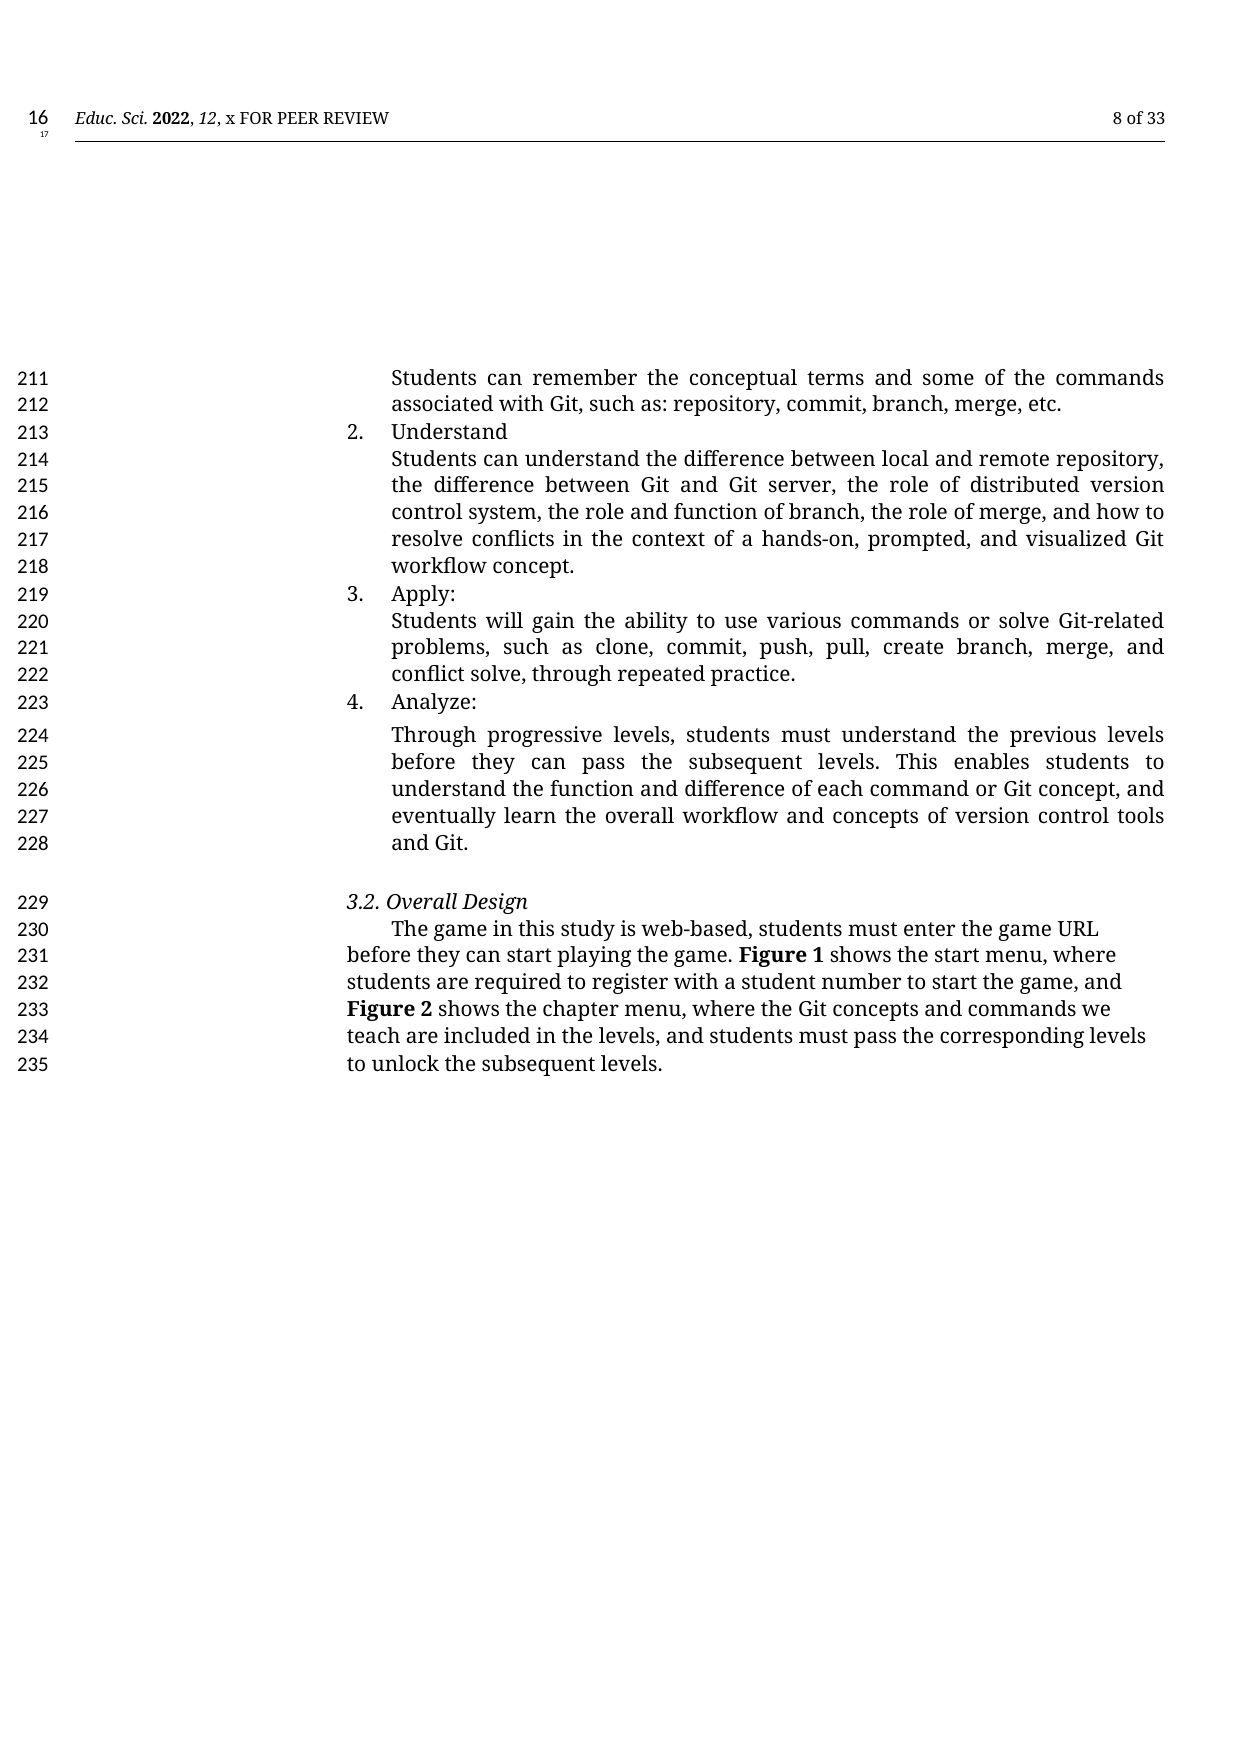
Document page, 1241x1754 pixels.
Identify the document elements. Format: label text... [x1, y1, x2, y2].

text Students can remember the conceptual terms and some of the commands associated with Git, such as: repository, commit, branch, merge, etc. [391, 363, 1165, 417]
list Understand [347, 417, 1165, 444]
text The game in this study is web-based, students must enter the game URL before they can start playing the game. Figure 1 shows the start menu, where students are required to register with a student number to start the game, and Figure 2 shows the chapter menu, where the Git concepts and commands we teach are included in the levels, and students must pass the corresponding levels to unlock the subsequent levels. [347, 915, 1165, 1077]
text Students will gain the ability to use various commands or solve Git-related problems, such as clone, commit, push, pull, create branch, merge, and conflict solve, through repeated practice. [391, 607, 1165, 688]
list Apply: [347, 580, 1165, 607]
list Analyze: [347, 688, 1165, 715]
text Students can understand the difference between local and remote repository, the difference between Git and Git server, the role of distributed version control system, the role and function of branch, the role of merge, and how to resolve conflicts in the context of a hands-on, prompted, and visualized Git workflow concept. [391, 444, 1165, 580]
subtitle 3.2. Overall Design [347, 888, 1165, 915]
text Through progressive levels, students must understand the previous levels before they can pass the subsequent levels. This enables students to understand the function and difference of each command or Git concept, and eventually learn the overall workflow and concepts of version control tools and Git. [391, 721, 1165, 856]
